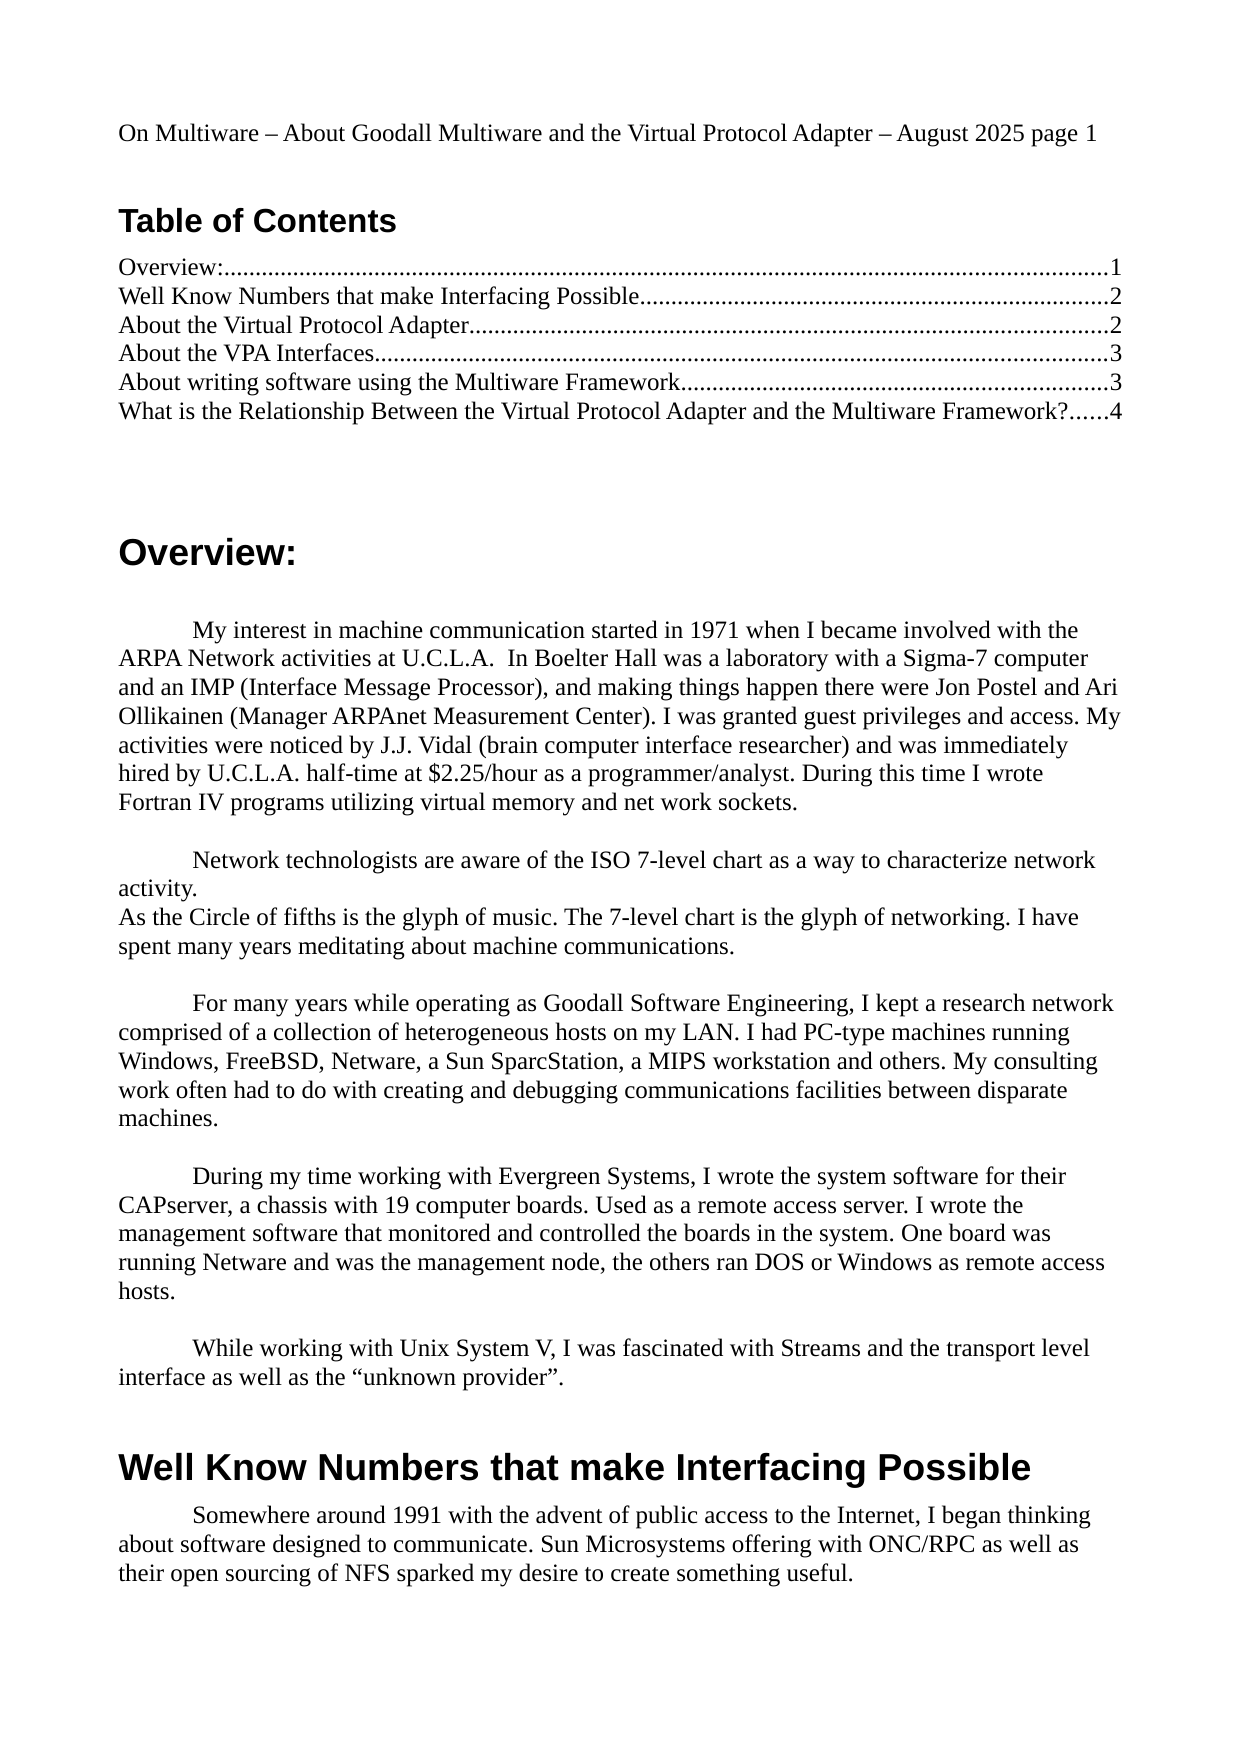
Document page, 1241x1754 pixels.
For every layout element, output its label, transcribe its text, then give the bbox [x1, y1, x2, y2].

text About the Virtual Protocol Adapter 2 [118, 310, 1122, 338]
text Network technologists are aware of the ISO 7-level chart as a way to characterize network activity. [118, 845, 1122, 902]
text About the VPA Interfaces 3 [118, 338, 1122, 367]
text For many years while operating as Goodall Software Engineering, I kept a research network comprised of a collection of heterogeneous hosts on my LAN. I had PC-type machines running Windows, FreeBSD, Netware, a Sun SparcStation, a MIPS workstation and others. My consulting work often had to do with creating and debugging communications facilities between disparate machines. [118, 988, 1122, 1132]
text Somewhere around 1991 with the advent of public access to the Internet, I began thinking about software designed to communicate. Sun Microsystems offering with ONC/RPC as well as their open sourcing of NFS sparked my desire to create something useful. [118, 1500, 1122, 1587]
subtitle Table of Contents [118, 201, 1122, 240]
text During my time working with Evergreen Systems, I wrote the system software for their CAPserver, a chassis with 19 computer boards. Used as a remote access server. I wrote the management software that monitored and controlled the boards in the system. One board was running Netware and was the management node, the others ran DOS or Windows as remote access hosts. [118, 1161, 1122, 1305]
text Well Know Numbers that make Interfacing Possible 2 [118, 281, 1122, 310]
subtitle Overview: [118, 530, 1122, 573]
text Overview: 1 [118, 252, 1122, 281]
text About writing software using the Multiware Framework 3 [118, 367, 1122, 396]
subtitle Well Know Numbers that make Interfacing Possible [118, 1445, 1122, 1488]
text As the Circle of fifths is the glyph of music. The 7-level chart is the glyph of networking. I have spent many years meditating about machine communications. [118, 902, 1122, 960]
text My interest in machine communication started in 1971 when I became involved with the ARPA Network activities at U.C.L.A. In Boelter Hall was a laboratory with a Sigma-7 computer and an IMP (Interface Message Processor), and making things happen there were Jon Postel and Ari Ollikainen (Manager ARPAnet Measurement Center). I was granted guest privileges and access. My activities were noticed by J.J. Vidal (brain computer interface researcher) and was immediately hired by U.C.L.A. half-time at $2.25/hour as a programmer/analyst. During this time I wrote Fortran IV programs utilizing virtual memory and net work sockets. [118, 615, 1122, 816]
text While working with Unix System V, I was fascinated with Streams and the transport level interface as well as the “unknown provider”. [118, 1333, 1122, 1391]
text What is the Relationship Between the Virtual Protocol Adapter and the Multiware Framework? 4 [118, 396, 1122, 425]
